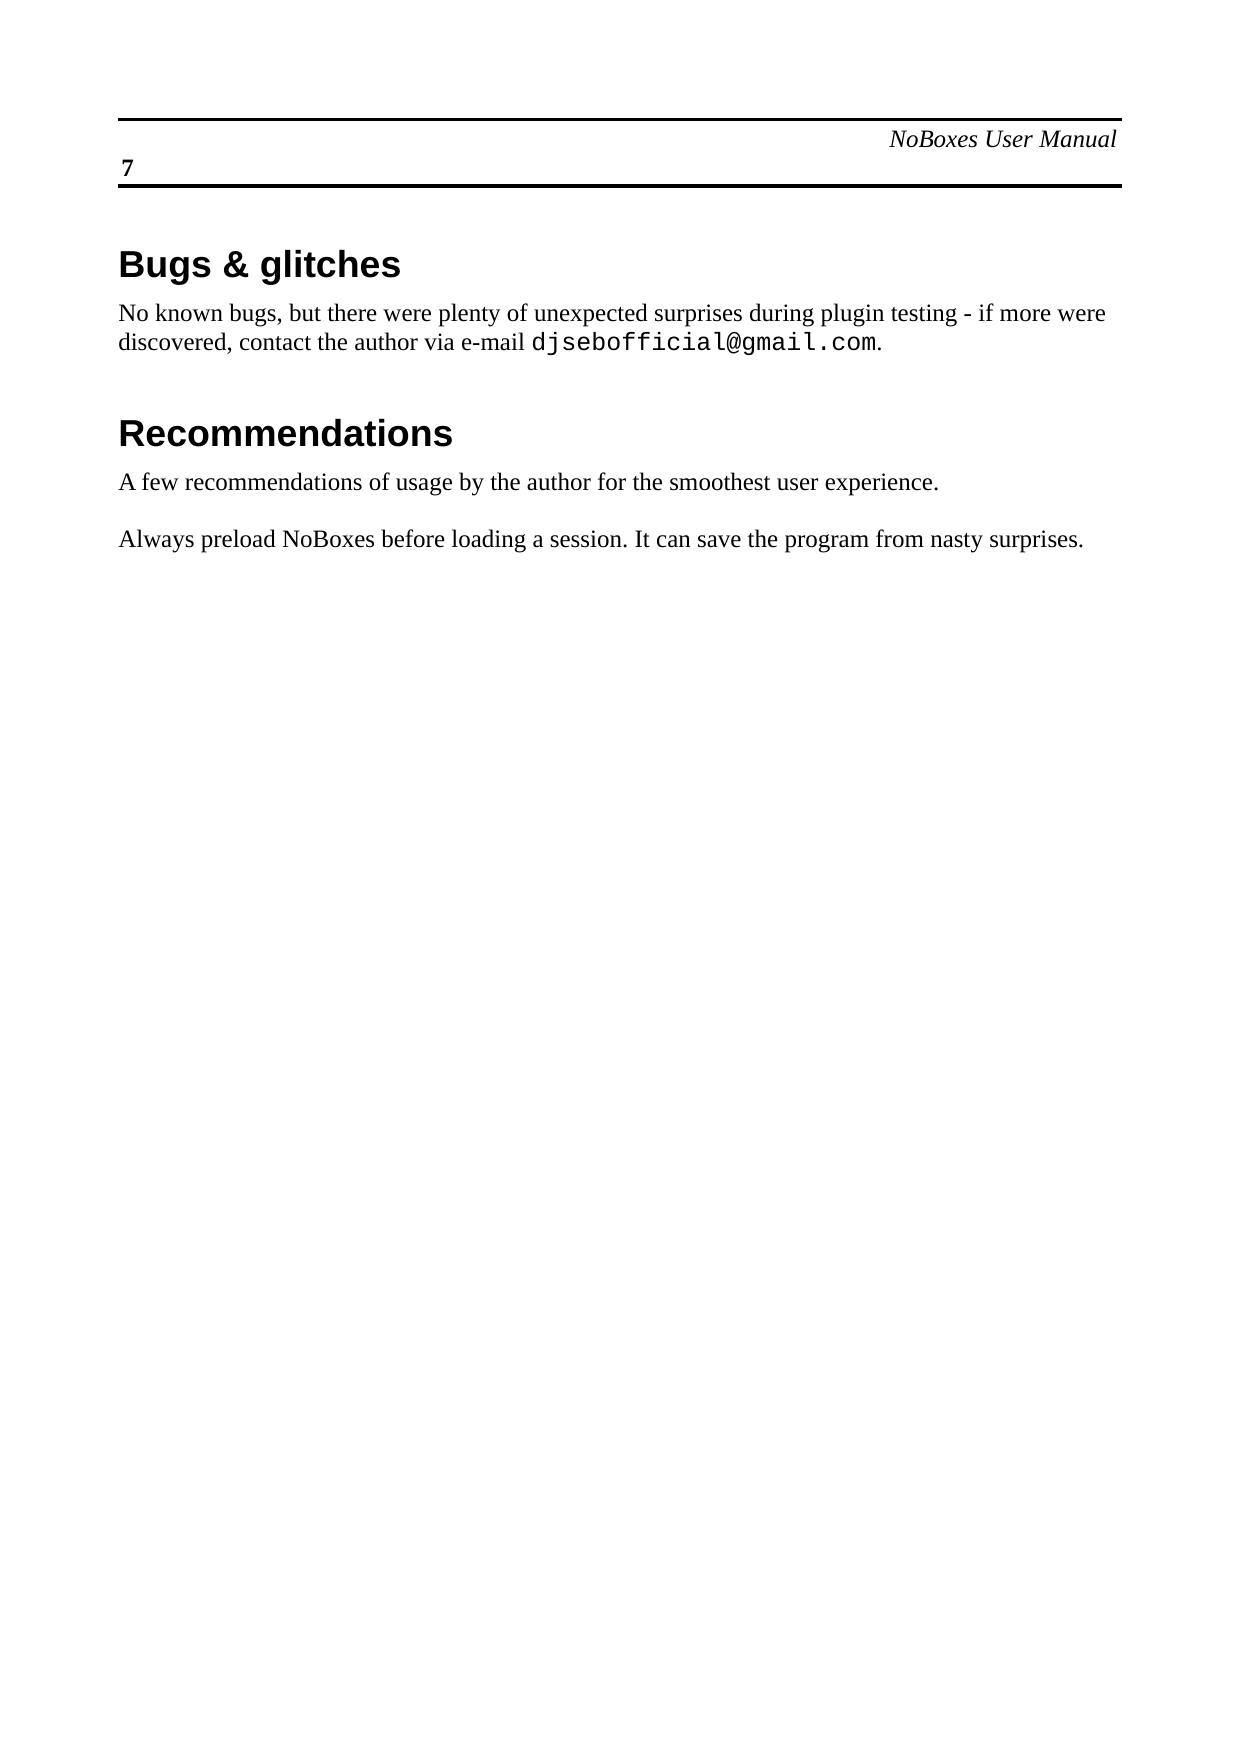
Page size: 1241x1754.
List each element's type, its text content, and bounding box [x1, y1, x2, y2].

subtitle Bugs & glitches [118, 242, 1122, 285]
text A few recommendations of usage by the author for the smoothest user experience. [118, 467, 1122, 496]
subtitle Recommendations [118, 411, 1122, 454]
text No known bugs, but there were plenty of unexpected surprises during plugin testing - if more were discovered, contact the author via e-mail djsebofficial@gmail.com. [118, 298, 1122, 357]
text Always preload NoBoxes before loading a session. It can save the program from nasty surprises. [118, 524, 1122, 553]
